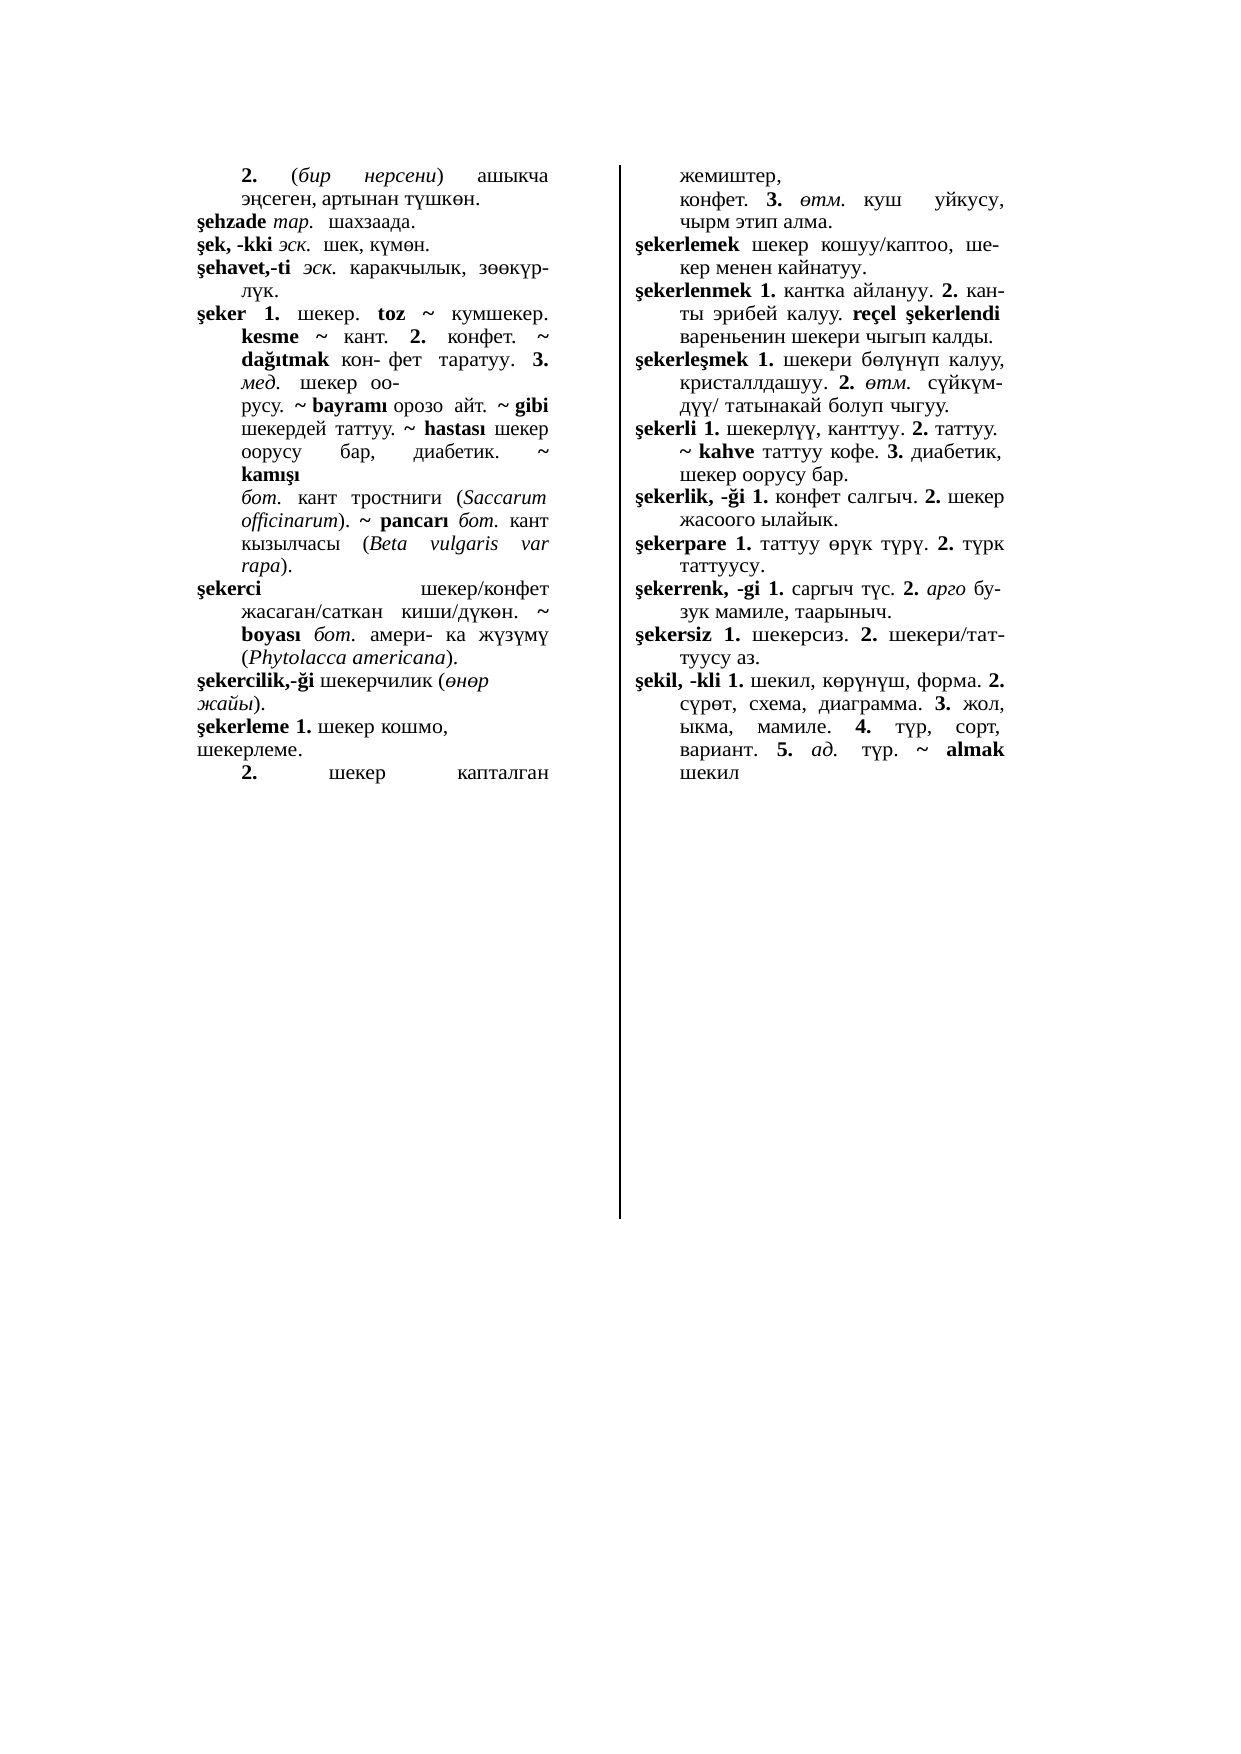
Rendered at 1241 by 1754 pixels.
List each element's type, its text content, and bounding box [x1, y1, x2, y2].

text şekerpare 1. таттуу өрүк түрү. 2. түрк таттуусу. [635, 532, 1004, 577]
text дүү/ татынакай болуп чыгуу. [679, 394, 954, 417]
text 2. шекер капталган [241, 761, 549, 784]
text şehzade тар. шахзаада. [197, 210, 549, 233]
text конфет. 3. өтм. куш уйкусу, чырм этип алма. [679, 188, 1005, 233]
text şekerli 1. шекерлүү, канттуу. 2. таттуу. [635, 417, 1056, 440]
text şekerlemek шекер кошуу/каптоо, ше- [635, 233, 1065, 256]
text вариант. 5. ад. түр. ~ almak шекил [679, 738, 1004, 784]
text зук мамиле, таарыныч. [679, 600, 894, 623]
text şehavet,-ti эск. каракчылык, зөөкүр- лүк. [197, 256, 549, 302]
text жемиштер, [679, 164, 1005, 187]
text шекер оорусу бар. [679, 463, 849, 486]
text şekercilik,-ği шекерчилик (өнөр жайы). [197, 669, 549, 715]
text şekil, -kli 1. шекил, көрүнүш, форма. 2. сүрөт, схема, диаграмма. 3. жол, ыкма, мамиле. 4. түр, сорт, [635, 669, 1005, 738]
text бот. кант тростниги (Saccarum officinarum). ~ pancarı бот. кант кызылчасы (Beta vulgaris var rapa). [241, 486, 549, 577]
text şekerleşmek 1. шекери бөлүнүп калуу, кристаллдашуу. 2. өтм. сүйкүм- [635, 348, 1005, 394]
text şekerlik, -ği 1. конфет салгыч. 2. шекер жасоого ылайык. [635, 486, 1004, 531]
text şekerleme 1. шекер кошмо, шекерлеме. [197, 715, 549, 761]
text şekerlenmek 1. кантка айлануу. 2. кан- ты эрибей калуу. reçel şekerlendi [635, 279, 1005, 325]
text ~ kahve таттуу кофе. 3. диабетик, [679, 440, 1005, 463]
text кер менен кайнатуу. [679, 256, 870, 279]
text русу. ~ bayramı орозо айт. ~ gibi шекердей таттуу. ~ hastası шекер оорусу бар, диабетик. ~ kamışı [241, 394, 549, 486]
text şekerci шекер/конфет жасаган/саткан киши/дүкөн. ~ boyası бот. амери- ка жүзүмү (Phytolacca americana). [197, 577, 549, 669]
text şek, -kki эск. шек, күмөн. [197, 233, 549, 256]
text вареньенин шекери чыгып калды. [679, 325, 998, 348]
text şeker 1. шекер. toz ~ кумшекер. kesme ~ кант. 2. конфет. ~ dağıtmak кон- фет таратуу. 3. мед. шекер оо- [197, 302, 549, 394]
text şekersiz 1. шекерсиз. 2. шекери/тат- туусу аз. [635, 623, 1005, 669]
text 2. (бир нерсени) ашыкча эңсеген, артынан түшкөн. [241, 164, 548, 210]
text şekerrenk, -gi 1. саргыч түс. 2. арго бу- [635, 577, 1065, 600]
